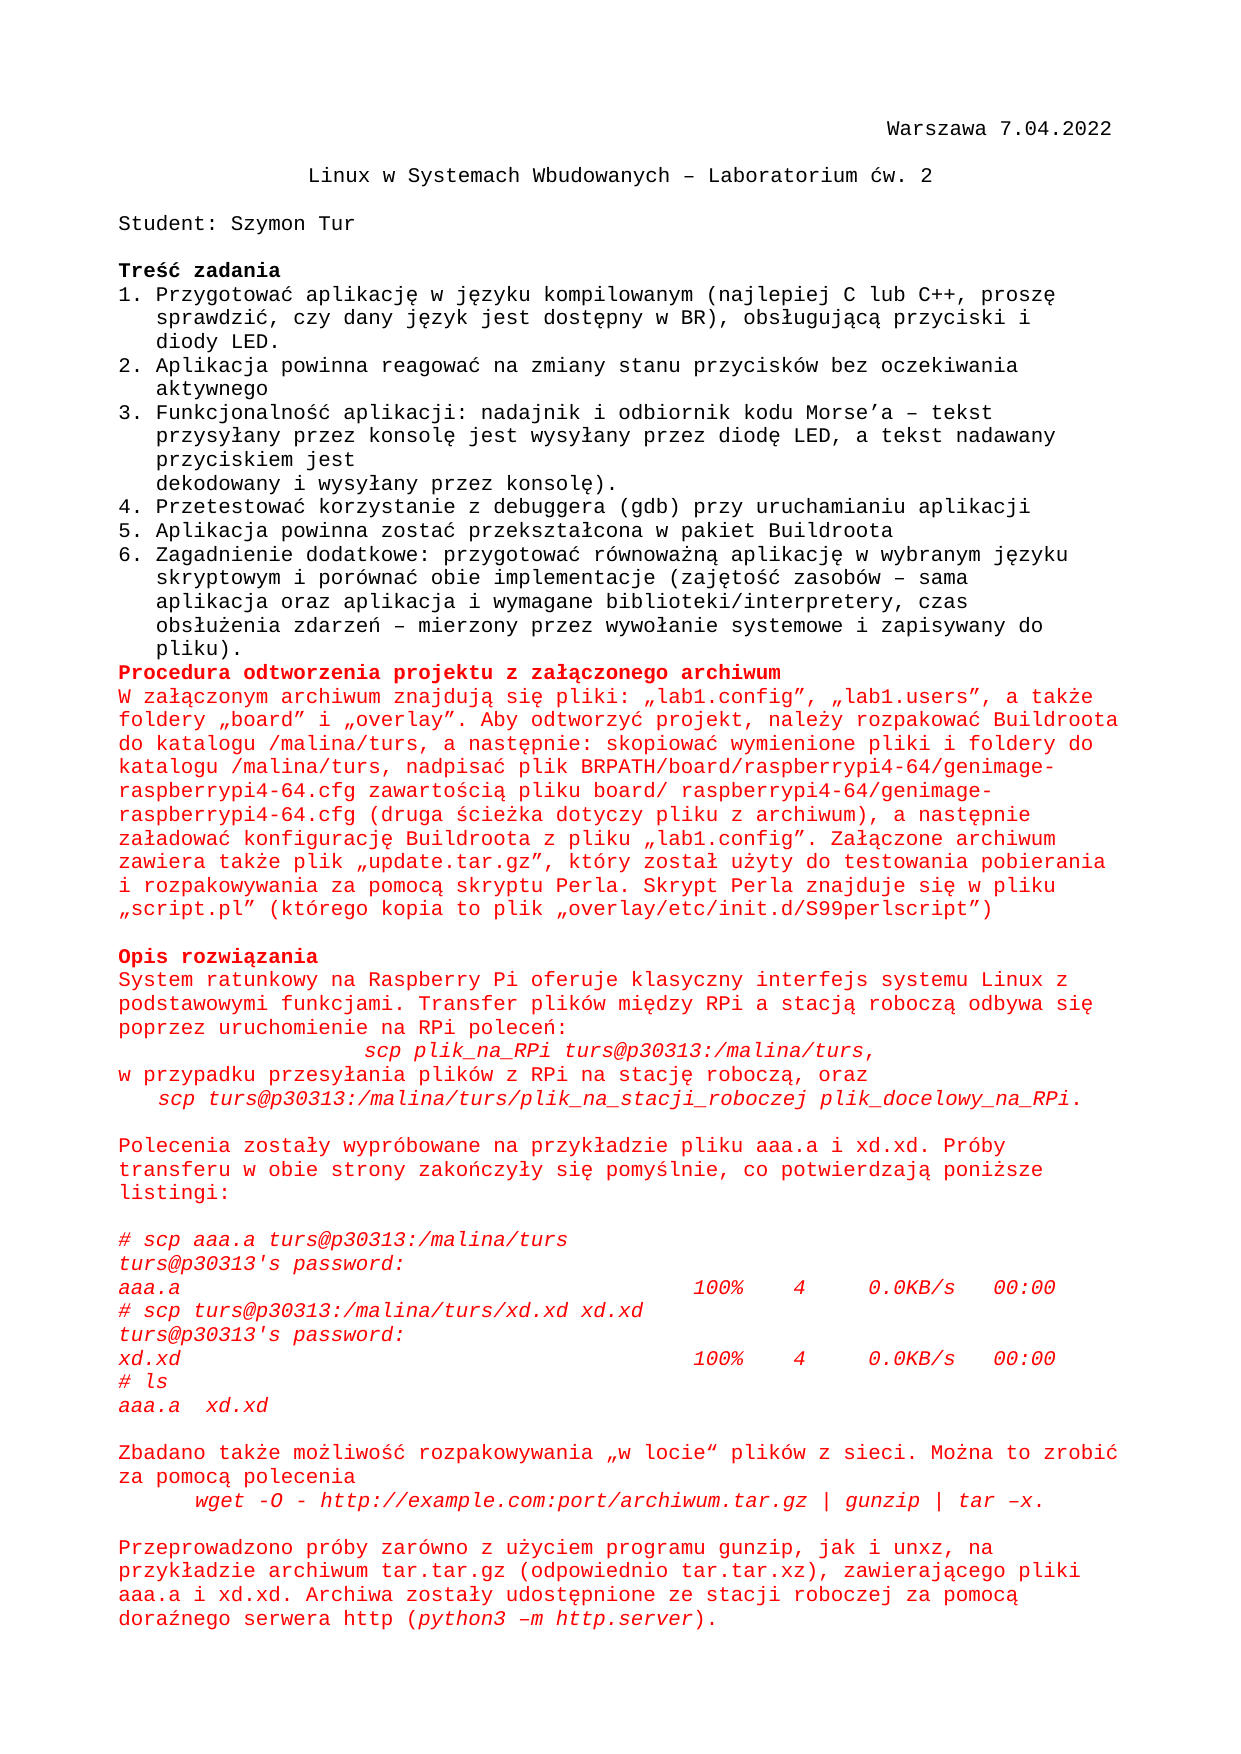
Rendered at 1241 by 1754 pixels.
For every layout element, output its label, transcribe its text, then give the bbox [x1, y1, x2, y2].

text # ls [118, 1371, 1122, 1395]
text Procedura odtworzenia projektu z załączonego archiwum [118, 662, 1122, 686]
text # scp aaa.a turs@p30313:/malina/turs [118, 1229, 1122, 1253]
text Opis rozwiązania [118, 946, 1122, 969]
list Przygotować aplikację w języku kompilowanym (najlepiej C lub C++, proszę sprawdzić, czy dany język jest dostępny w BR), obsługującą przyciski i diody LED. [118, 284, 1122, 354]
list Aplikacja powinna zostać przekształcona w pakiet Buildroota [118, 520, 1122, 544]
text Treść zadania [118, 260, 1122, 284]
text w przypadku przesyłania plików z RPi na stację roboczą, oraz [118, 1064, 1122, 1088]
list Przetestować korzystanie z debuggera (gdb) przy uruchamianiu aplikacji [118, 496, 1122, 520]
text scp plik_na_RPi turs@p30313:/malina/turs, [118, 1040, 1122, 1064]
text Linux w Systemach Wbudowanych – Laboratorium ćw. 2 [118, 165, 1122, 189]
text scp turs@p30313:/malina/turs/plik_na_stacji_roboczej plik_docelowy_na_RPi. [118, 1088, 1122, 1111]
text xd.xd 100% 4 0.0KB/s 00:00 [118, 1348, 1122, 1371]
text # scp turs@p30313:/malina/turs/xd.xd xd.xd [118, 1300, 1122, 1324]
text wget -O - http://example.com:port/archiwum.tar.gz | gunzip | tar –x. [118, 1489, 1122, 1513]
list Funkcjonalność aplikacji: nadajnik i odbiornik kodu Morse’a – tekst przysyłany przez konsolę jest wysyłany przez diodę LED, a tekst nadawany przyciskiem jest dekodowany i wysyłany przez konsolę). [118, 402, 1122, 496]
text Student: Szymon Tur [118, 213, 1122, 236]
text aaa.a 100% 4 0.0KB/s 00:00 [118, 1277, 1122, 1300]
text Przeprowadzono próby zarówno z użyciem programu gunzip, jak i unxz, na przykładzie archiwum tar.tar.gz (odpowiednio tar.tar.xz), zawierającego pliki aaa.a i xd.xd. Archiwa zostały udostępnione ze stacji roboczej za pomocą doraźnego serwera http (python3 –m http.server). [118, 1537, 1122, 1631]
text Zbadano także możliwość rozpakowywania „w locie“ plików z sieci. Można to zrobić za pomocą polecenia [118, 1442, 1122, 1489]
list Zagadnienie dodatkowe: przygotować równoważną aplikację w wybranym języku skryptowym i porównać obie implementacje (zajętość zasobów – sama aplikacja oraz aplikacja i wymagane biblioteki/interpretery, czas obsłużenia zdarzeń – mierzony przez wywołanie systemowe i zapisywany do pliku). [118, 544, 1122, 662]
text W załączonym archiwum znajdują się pliki: „lab1.config”, „lab1.users”, a także foldery „board” i „overlay”. Aby odtworzyć projekt, należy rozpakować Buildroota do katalogu /malina/turs, a następnie: skopiować wymienione pliki i foldery do katalogu /malina/turs, nadpisać plik BRPATH/board/raspberrypi4-64/genimage-raspberrypi4-64.cfg zawartością pliku board/ raspberrypi4-64/genimage-raspberrypi4-64.cfg (druga ścieżka dotyczy pliku z archiwum), a następnie załadować konfigurację Buildroota z pliku „lab1.config”. Załączone archiwum zawiera także plik „update.tar.gz”, który został użyty do testowania pobierania i rozpakowywania za pomocą skryptu Perla. Skrypt Perla znajduje się w pliku „script.pl” (którego kopia to plik „overlay/etc/init.d/S99perlscript”) [118, 686, 1122, 922]
text Warszawa 7.04.2022 [118, 118, 1122, 142]
text Polecenia zostały wypróbowane na przykładzie pliku aaa.a i xd.xd. Próby transferu w obie strony zakończyły się pomyślnie, co potwierdzają poniższe listingi: [118, 1135, 1122, 1206]
text turs@p30313's password: [118, 1324, 1122, 1348]
text aaa.a xd.xd [118, 1395, 1122, 1419]
text turs@p30313's password: [118, 1253, 1122, 1277]
list Aplikacja powinna reagować na zmiany stanu przycisków bez oczekiwania aktywnego [118, 354, 1122, 402]
text System ratunkowy na Raspberry Pi oferuje klasyczny interfejs systemu Linux z podstawowymi funkcjami. Transfer plików między RPi a stacją roboczą odbywa się poprzez uruchomienie na RPi poleceń: [118, 969, 1122, 1040]
